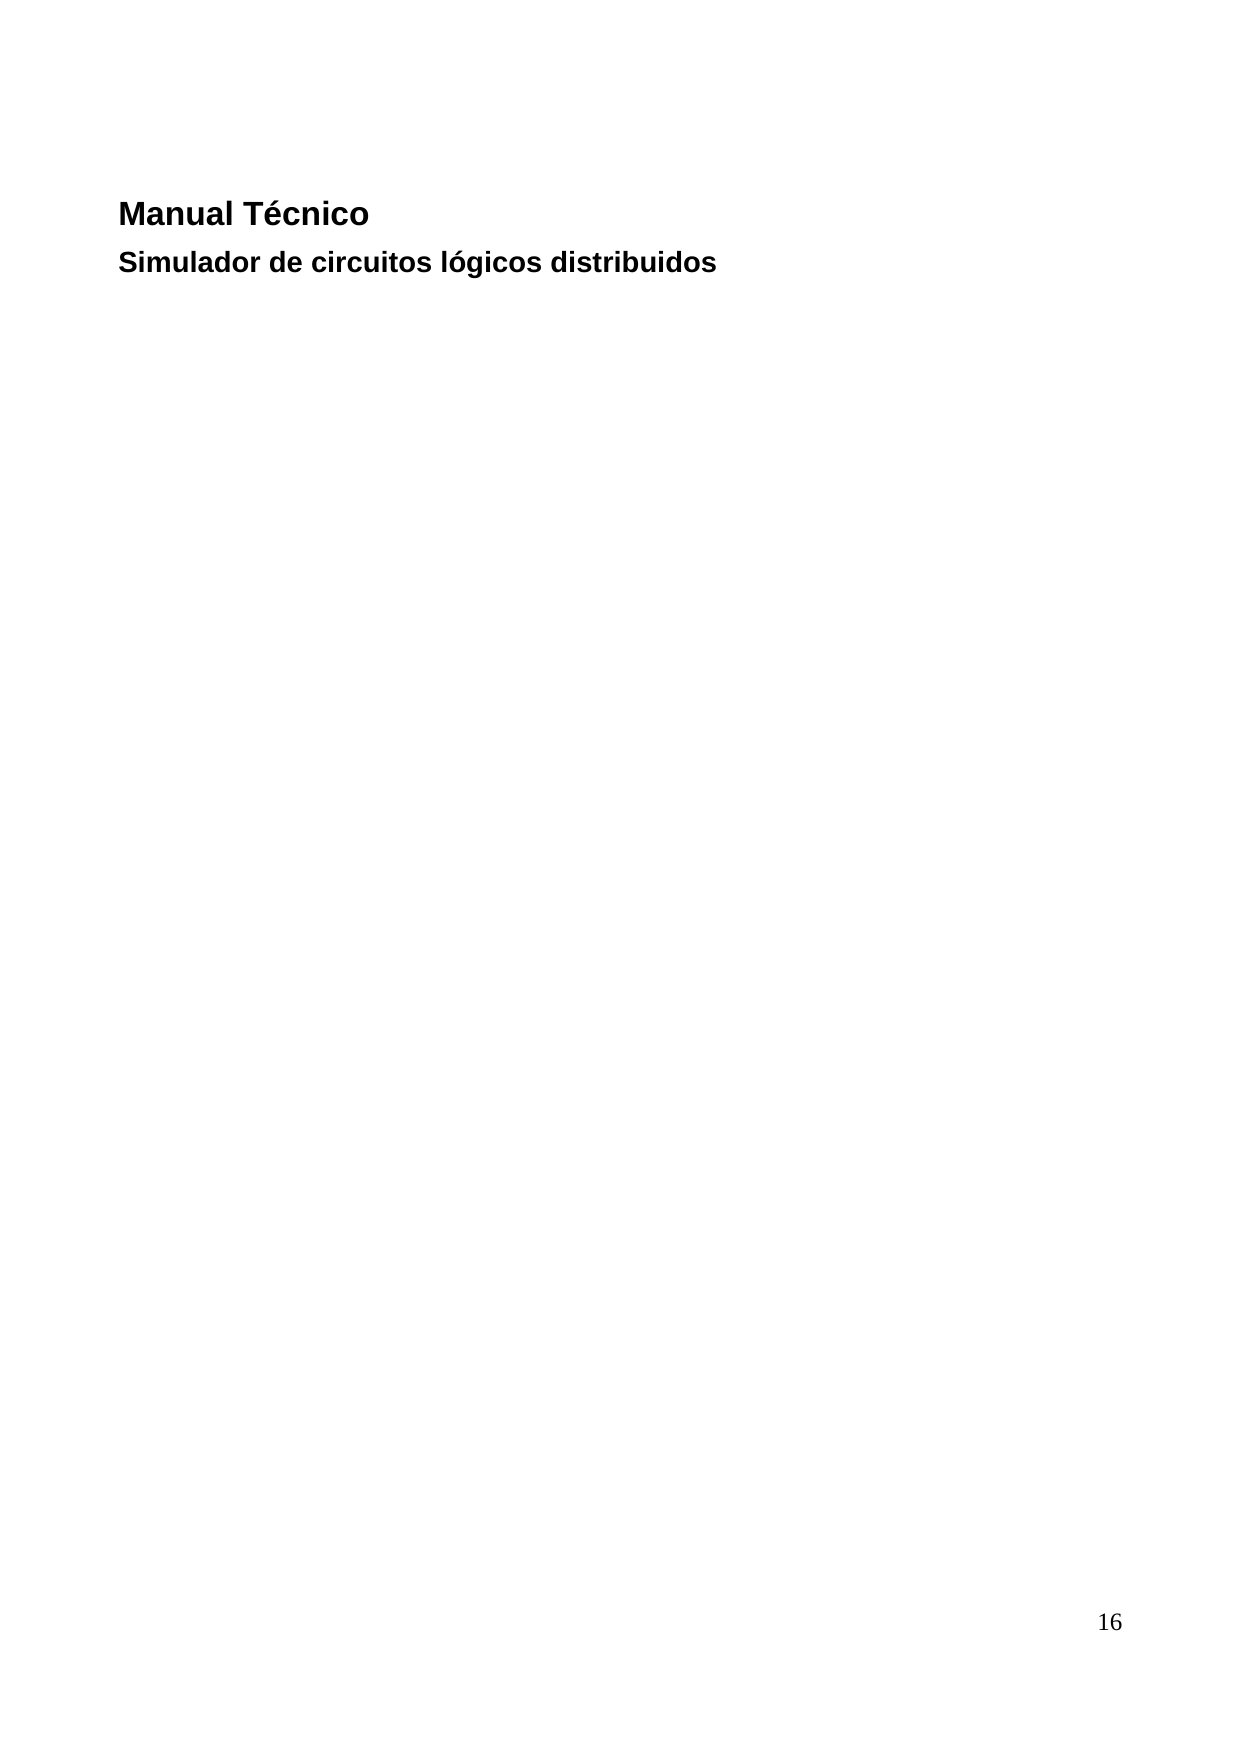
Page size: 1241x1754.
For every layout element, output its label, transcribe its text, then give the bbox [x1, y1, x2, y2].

text Simulador de circuitos lógicos distribuidos [118, 245, 1122, 279]
subtitle Manual Técnico [118, 194, 1122, 233]
